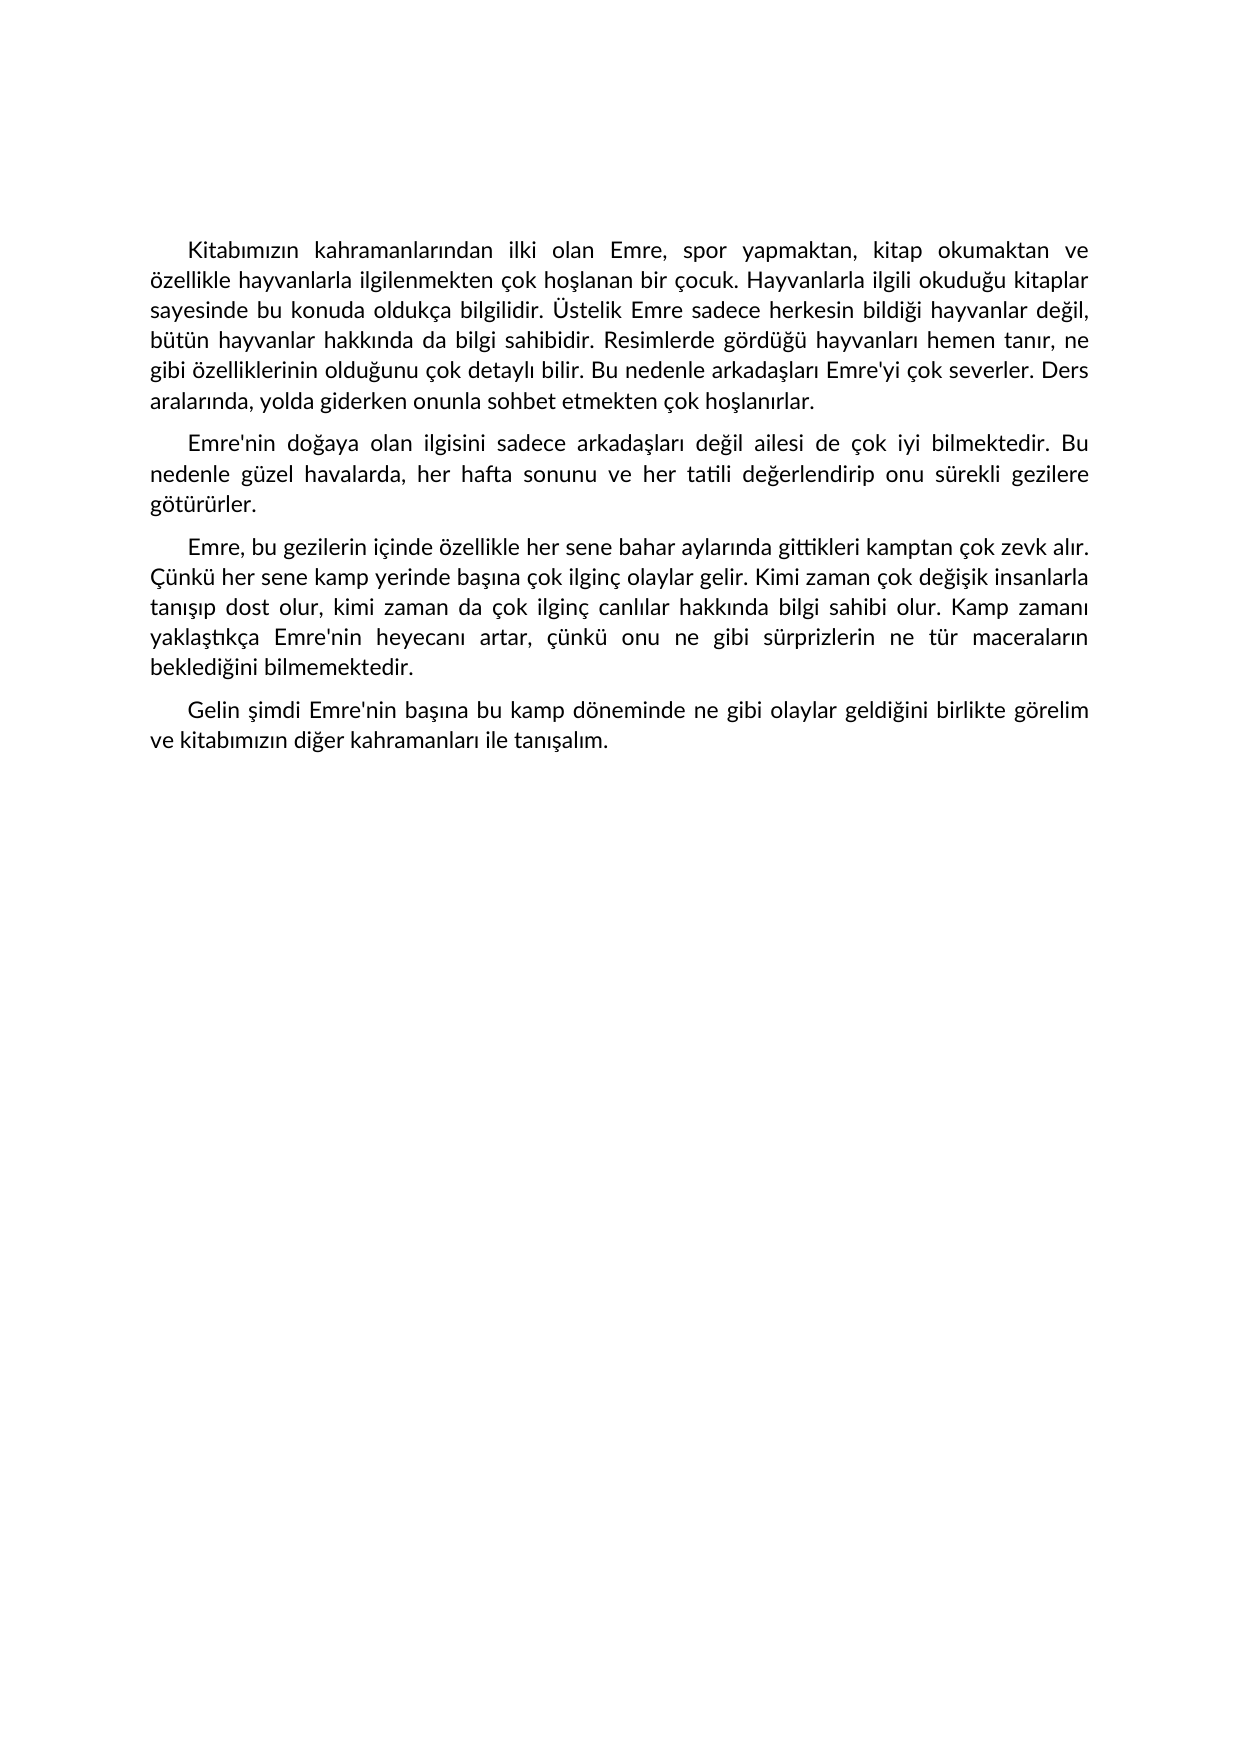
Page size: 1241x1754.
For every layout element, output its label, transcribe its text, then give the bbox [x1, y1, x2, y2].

text Gelin şimdi Emre'nin başına bu kamp döneminde ne gibi olaylar geldiğini birlikte görelim ve kitabımızın diğer kahramanları ile tanışalım. [150, 696, 1090, 753]
text Emre'nin doğaya olan ilgisini sadece arkadaşları değil ailesi de çok iyi bilmektedir. Bu nedenle güzel havalarda, her hafta sonunu ve her tatili değerlendirip onu sürekli gezilere götürürler. [150, 429, 1090, 517]
text Kitabımızın kahramanlarından ilki olan Emre, spor yapmaktan, kitap okumaktan ve özellikle hayvanlarla ilgilenmekten çok hoşlanan bir çocuk. Hayvanlarla ilgili okuduğu kitaplar sayesinde bu konuda oldukça bilgilidir. Üstelik Emre sadece herkesin bildiği hayvanlar değil, bütün hayvanlar hakkında da bilgi sahibidir. Resimlerde gördüğü hayvanları hemen tanır, ne gibi özelliklerinin olduğunu çok detaylı bilir. Bu nedenle arkadaşları Emre'yi çok severler. Ders aralarında, yolda giderken onunla sohbet etmekten çok hoşlanırlar. [150, 235, 1090, 414]
text Emre, bu gezilerin içinde özellikle her sene bahar aylarında gittikleri kamptan çok zevk alır. Çünkü her sene kamp yerinde başına çok ilginç olaylar gelir. Kimi zaman çok değişik insanlarla tanışıp dost olur, kimi zaman da çok ilginç canlılar hakkında bilgi sahibi olur. Kamp zamanı yaklaştıkça Emre'nin heyecanı artar, çünkü onu ne gibi sürprizlerin ne tür maceraların beklediğini bilmemektedir. [150, 532, 1090, 681]
